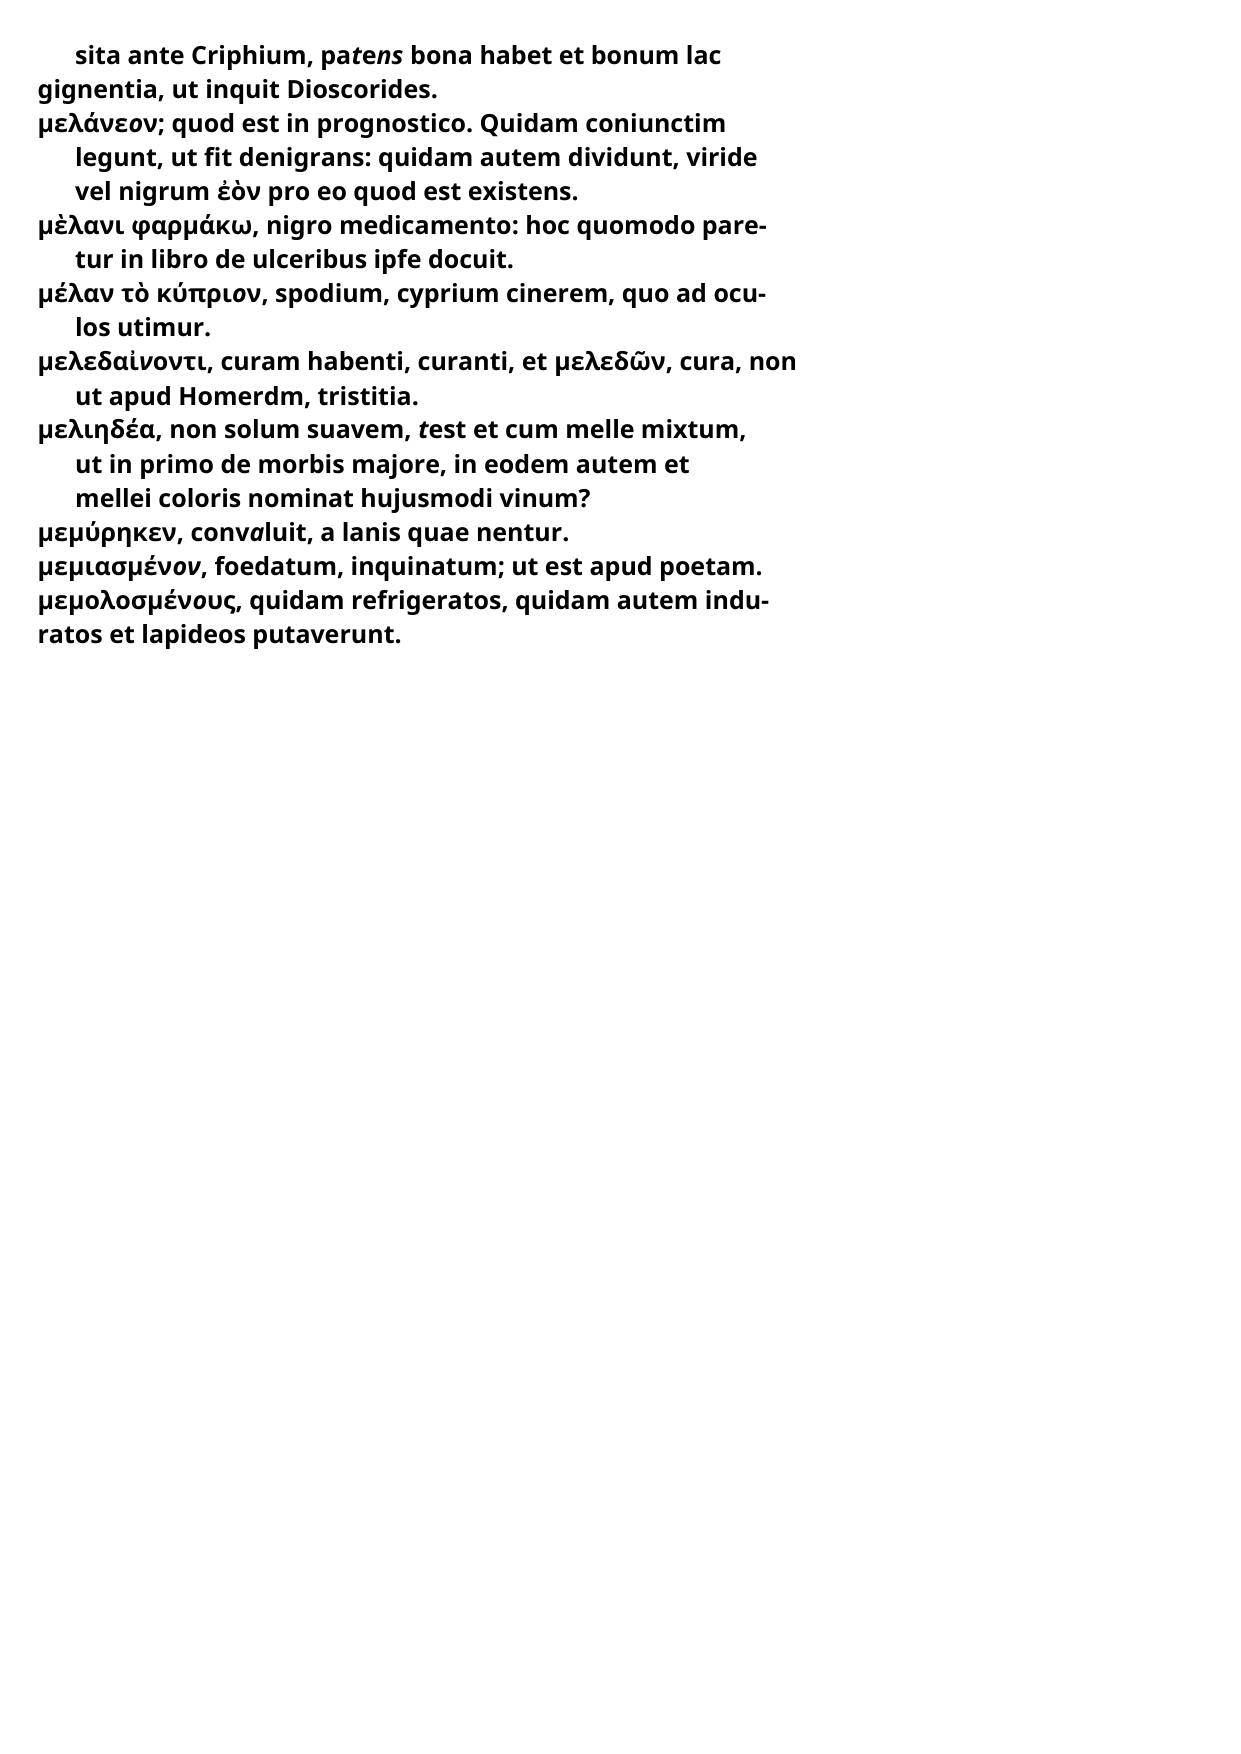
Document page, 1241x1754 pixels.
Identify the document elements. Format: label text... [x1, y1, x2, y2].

text μέλαν τὸ κύπριον, spodium, cyprium cinerem, quo ad ocu- los utimur. [37, 276, 1203, 344]
text μελεδαἰνοντι, curam habenti, curanti, et μελεδῶν, cura, non ut apud Homerdm, tristitia. [37, 344, 1203, 412]
text μὲλανι φαρμάκω, nigro medicamento: hoc quomodo pare- tur in libro de ulceribus ipfe docuit. [37, 208, 1203, 276]
text μελιηδέα, non solum suavem, test et cum melle mixtum, ut in primo de morbis majore, in eodem autem et mellei coloris nominat hujusmodi vinum? [37, 412, 1203, 514]
text μεμιασμένον, foedatum, inquinatum; ut est apud poetam. μεμολοσμένους, quidam refrigeratos, quidam autem indu- ratos et lapideos putaverunt. [37, 548, 1203, 651]
text μελάνεον; quod est in prognostico. Quidam coniunctim legunt, ut fit denigrans: quidam autem dividunt, viride vel nigrum ἐὸν pro eo quod est existens. [37, 106, 1203, 208]
text sita ante Criphium, patens bona habet et bonum lac gignentia, ut inquit Dioscorides. [37, 37, 1203, 106]
text μεμύρηκεν, convaluit, a lanis quae nentur. [37, 514, 1203, 548]
